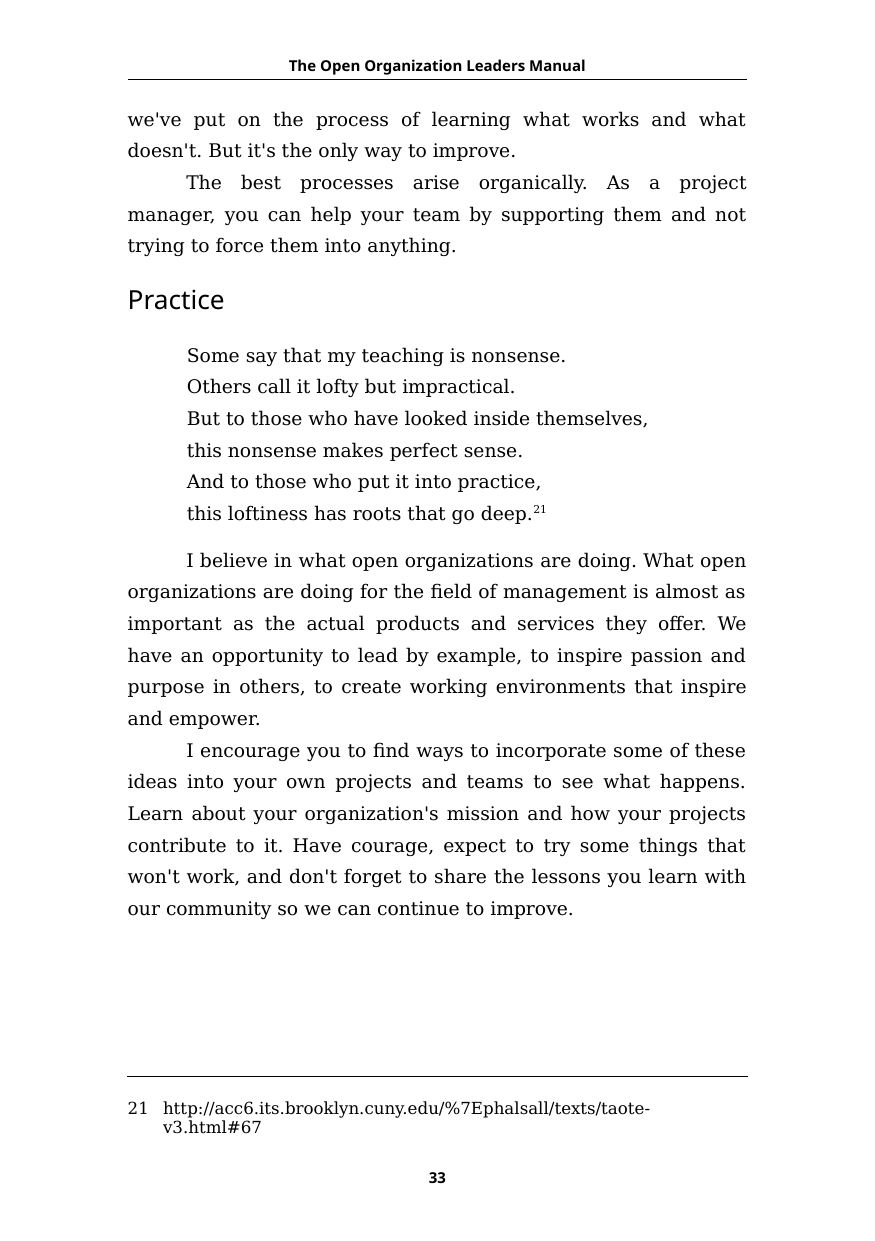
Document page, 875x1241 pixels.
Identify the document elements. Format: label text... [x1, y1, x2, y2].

text we've put on the process of learning what works and what doesn't. But it's the only way to improve. [127, 109, 747, 162]
text I encourage you to find ways to incorporate some of these ideas into your own projects and teams to see what happens. Learn about your organization's mission and how your projects contribute to it. Have courage, expect to try some things that won't work, and don't forget to share the lessons you learn with our community so we can continue to improve. [127, 740, 747, 920]
text The best processes arise organically. As a project manager, you can help your team by supporting them and not trying to force them into anything. [127, 172, 747, 257]
text Some say that my teaching is nonsense. Others call it lofty but impractical. But to those who have looked inside themselves, this nonsense makes perfect sense. And to those who put it into practice, this loftiness has roots that go deep. [187, 345, 688, 525]
text http://acc6.its.brooklyn.cuny.edu/%7Ephalsall/texts/taote-v3.html#67 [127, 1099, 747, 1138]
subtitle Practice [127, 282, 747, 317]
text I believe in what open organizations are doing. What open organizations are doing for the field of management is almost as important as the actual products and services they offer. We have an opportunity to lead by example, to inspire passion and purpose in others, to create working environments that inspire and empower. [127, 550, 747, 730]
